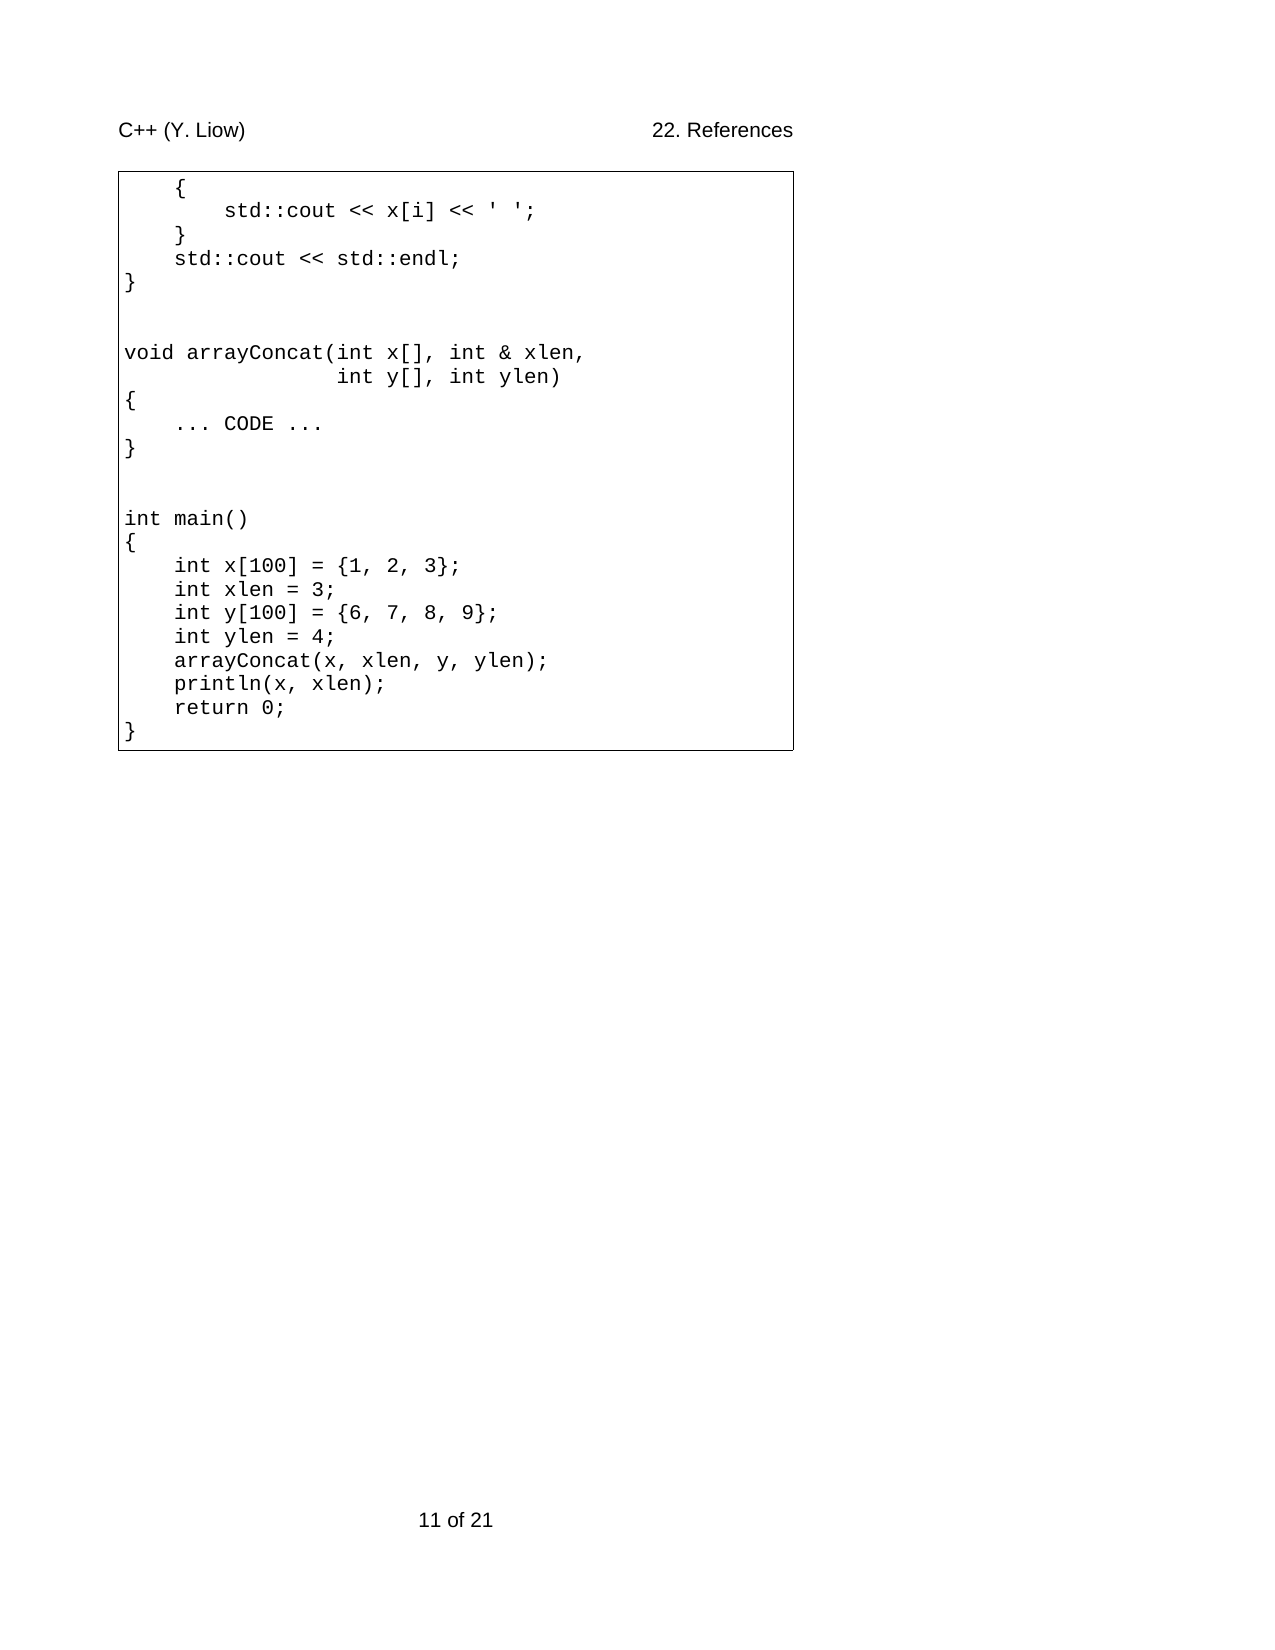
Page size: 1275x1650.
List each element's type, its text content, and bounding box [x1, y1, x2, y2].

table_header { std::cout << x[i] << ' '; } std::cout << std::endl; } void arrayConcat(int x[], int & xlen, int y[], int ylen) { ... CODE ... } int main() { int x[100] = {1, 2, 3}; int xlen = 3; int y[100] = {6, 7, 8, 9}; int ylen = 4; arrayConcat(x, xlen, y, ylen); println(x, xlen); return 0; } [119, 172, 793, 750]
